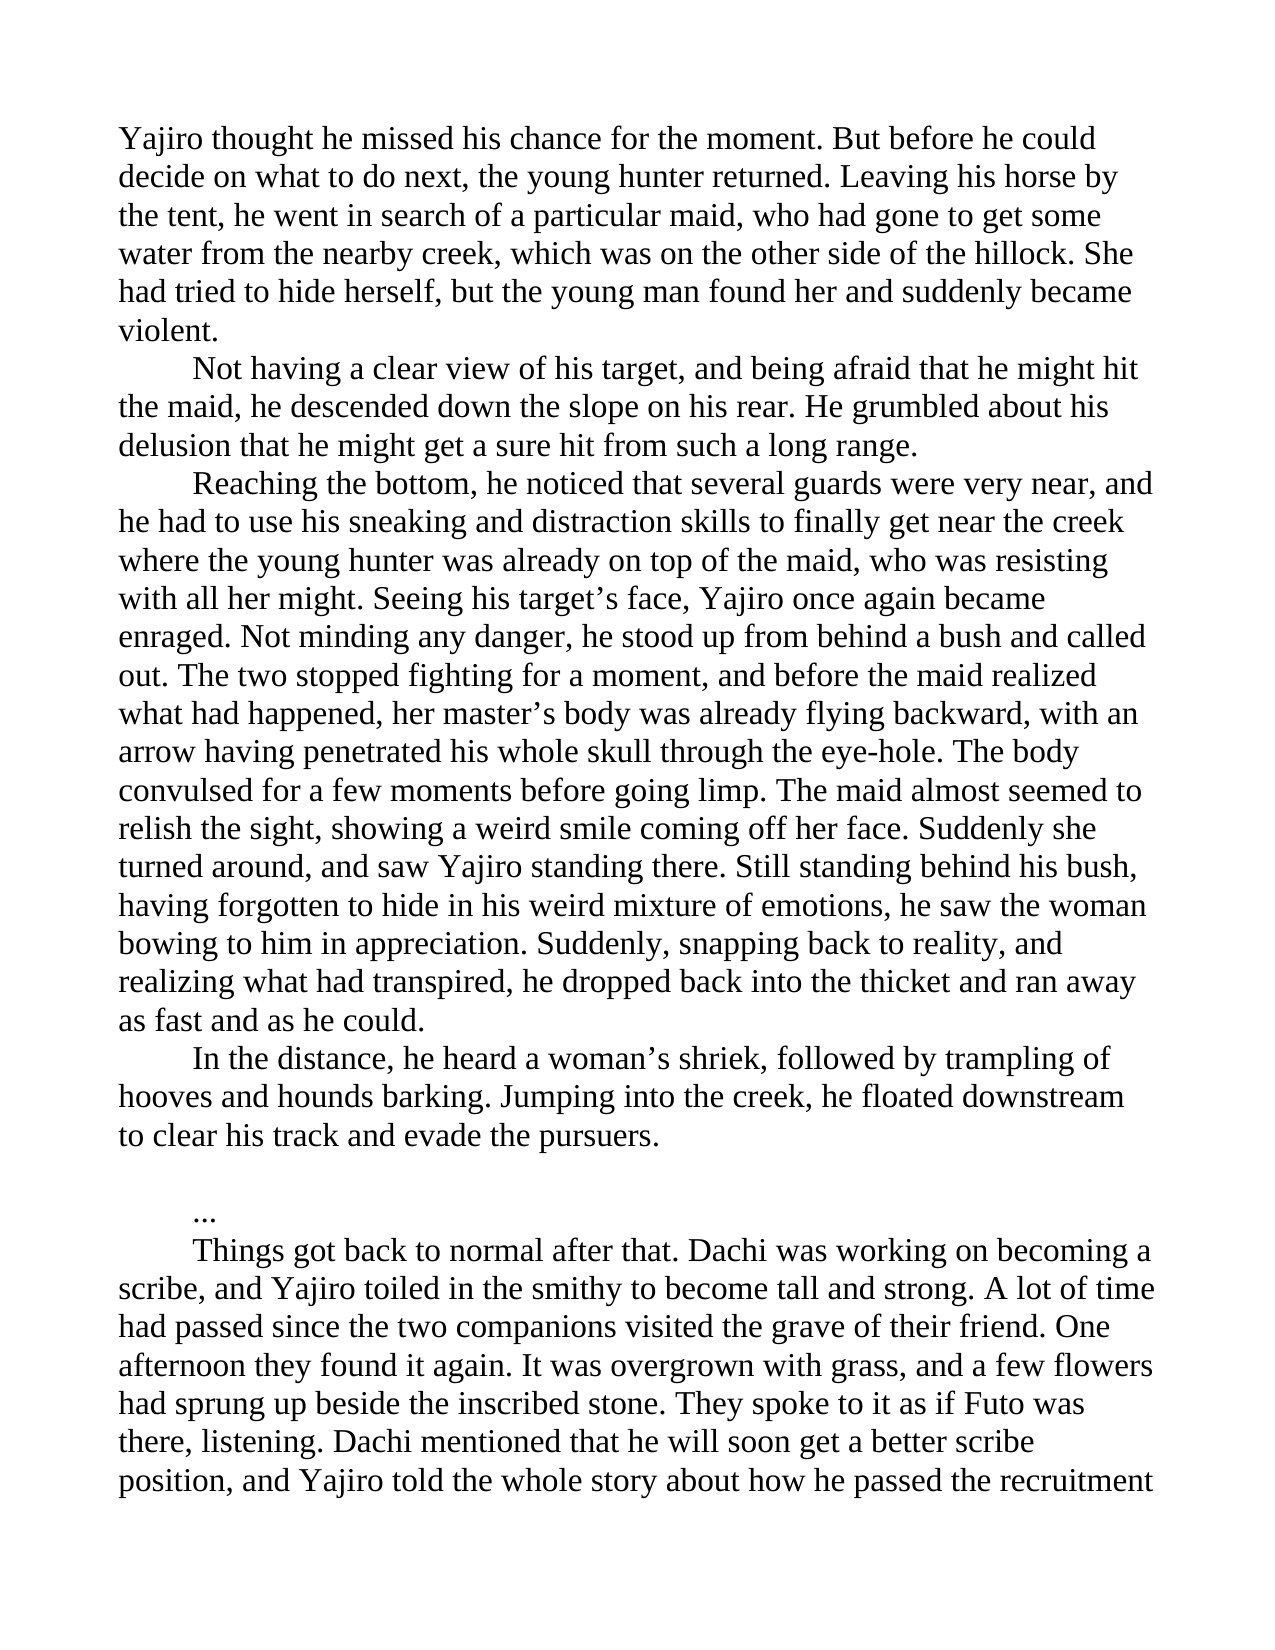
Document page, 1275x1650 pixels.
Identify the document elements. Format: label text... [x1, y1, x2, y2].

text In the distance, he heard a woman’s shriek, followed by trampling of hooves and hounds barking. Jumping into the creek, he floated downstream to clear his track and evade the pursuers. [118, 1038, 1157, 1153]
text Not having a clear view of his target, and being afraid that he might hit the maid, he descended down the slope on his rear. He grumbled about his delusion that he might get a sure hit from such a long range. [118, 348, 1157, 463]
text Reaching the bottom, he noticed that several guards were very near, and he had to use his sneaking and distraction skills to finally get near the creek where the young hunter was already on top of the maid, who was resisting with all her might. Seeing his target’s face, Yajiro once again became enraged. Not minding any danger, he stood up from behind a bush and called out. The two stopped fighting for a moment, and before the maid realized what had happened, her master’s body was already flying backward, with an arrow having penetrated his whole skull through the eye-hole. The body convulsed for a few moments before going limp. The maid almost seemed to relish the sight, showing a weird smile coming off her face. Suddenly she turned around, and saw Yajiro standing there. Still standing behind his bush, having forgotten to hide in his weird mixture of emotions, he saw the woman bowing to him in appreciation. Suddenly, snapping back to reality, and realizing what had transpired, he dropped back into the thicket and ran away as fast and as he could. [118, 463, 1157, 1038]
text Things got back to normal after that. Dachi was working on becoming a scribe, and Yajiro toiled in the smithy to become tall and strong. A lot of time had passed since the two companions visited the grave of their friend. One afternoon they found it again. It was overgrown with grass, and a few flowers had sprung up beside the inscribed stone. They spoke to it as if Futo was there, listening. Dachi mentioned that he will soon get a better scribe position, and Yajiro told the whole story about how he passed the recruitment [118, 1230, 1157, 1498]
text ... [118, 1191, 1157, 1230]
text Yajiro thought he missed his chance for the moment. But before he could decide on what to do next, the young hunter returned. Leaving his horse by the tent, he went in search of a particular maid, who had gone to get some water from the nearby creek, which was on the other side of the hillock. She had tried to hide herself, but the young man found her and suddenly became violent. [118, 118, 1157, 348]
